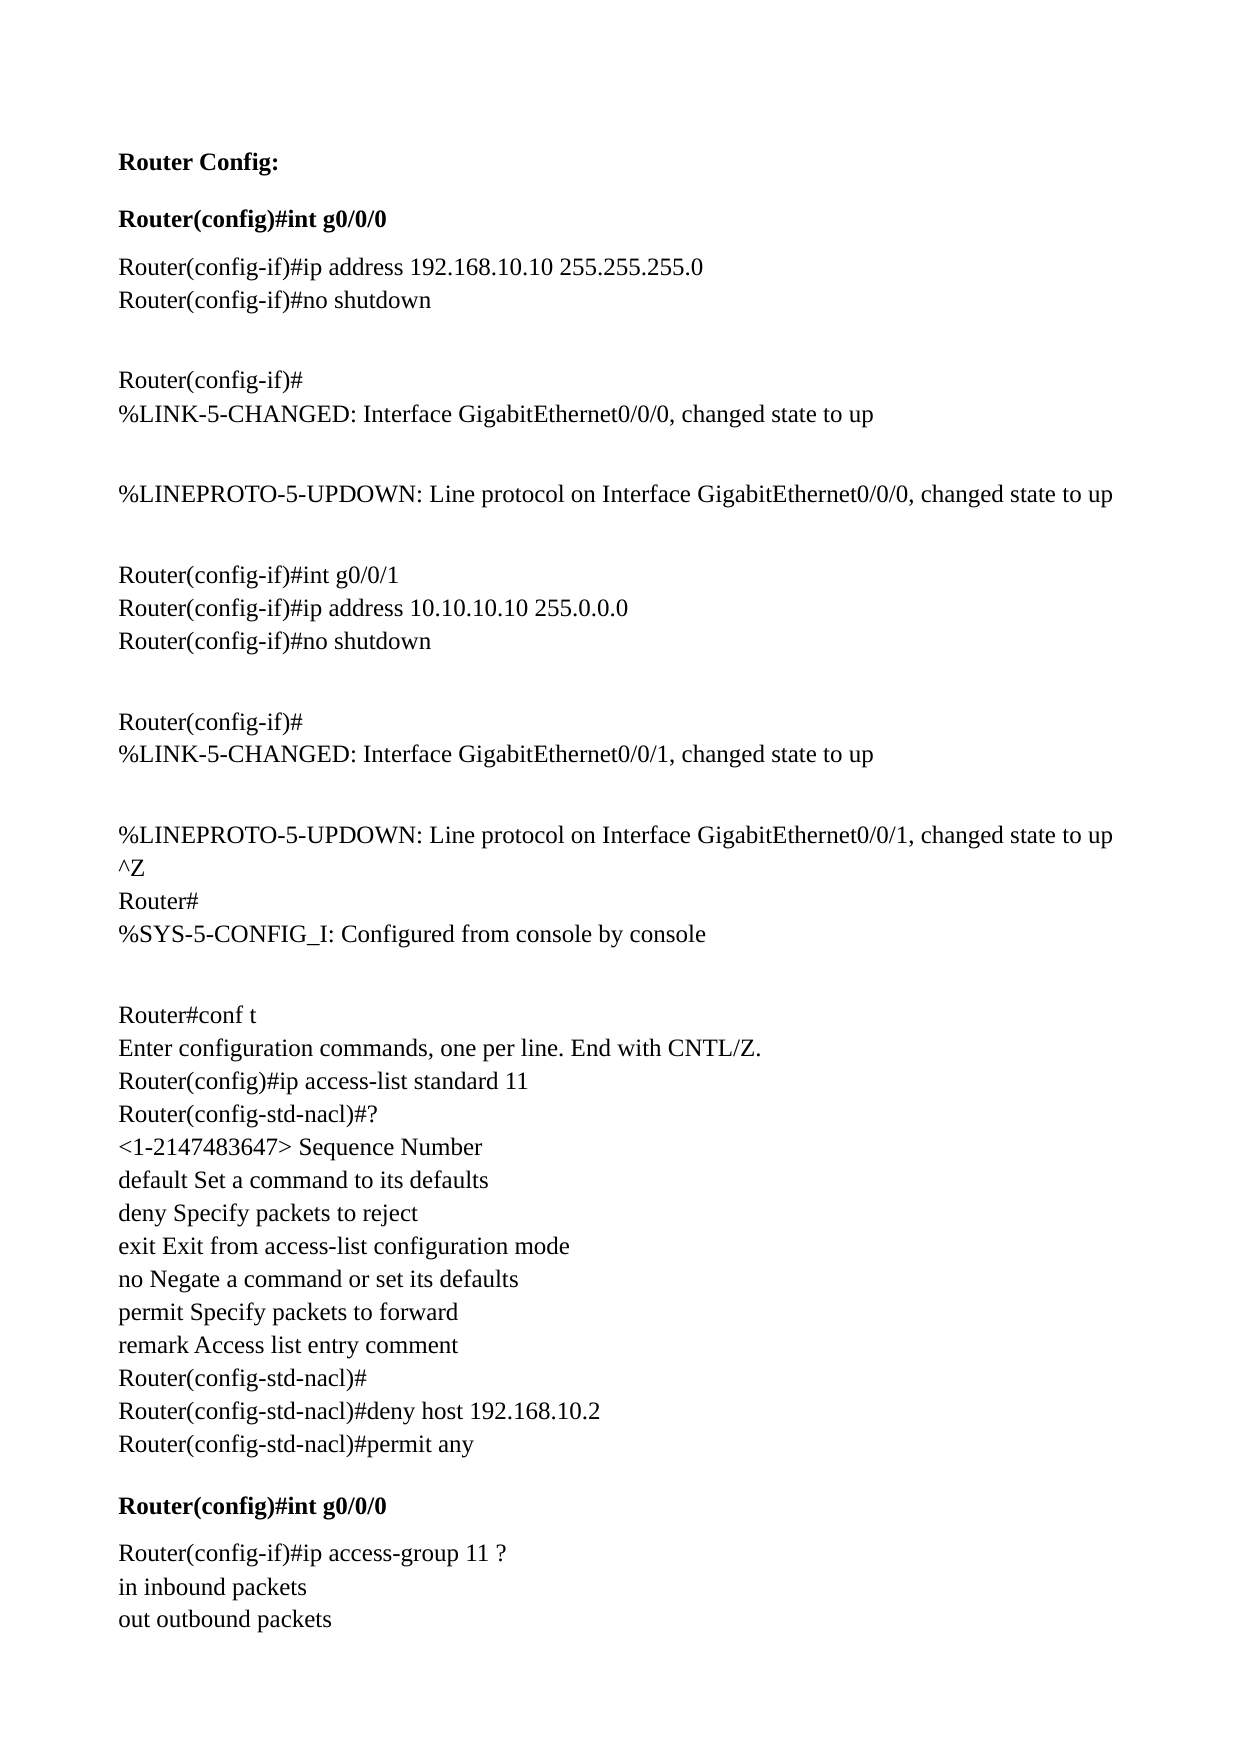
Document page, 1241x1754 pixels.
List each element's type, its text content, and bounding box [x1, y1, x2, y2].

text Router#conf t [118, 1000, 1122, 1029]
text %LINK-5-CHANGED: Interface GigabitEthernet0/0/0, changed state to up [118, 399, 1122, 427]
text Router(config-std-nacl)#deny host 192.168.10.2 [118, 1396, 1122, 1425]
text Router# [118, 886, 1122, 915]
text permit Specify packets to forward [118, 1297, 1122, 1326]
text ^Z [118, 853, 1122, 882]
text Router(config-if)#no shutdown [118, 626, 1122, 655]
text Enter configuration commands, one per line. End with CNTL/Z. [118, 1033, 1122, 1062]
text Router(config-std-nacl)#permit any [118, 1429, 1122, 1458]
text Router(config-std-nacl)# [118, 1363, 1122, 1392]
text Router(config-if)#ip address 192.168.10.10 255.255.255.0 [118, 252, 1122, 281]
text Router(config-std-nacl)#? [118, 1099, 1122, 1128]
text %LINEPROTO-5-UPDOWN: Line protocol on Interface GigabitEthernet0/0/1, changed state to up [118, 820, 1122, 849]
text %LINEPROTO-5-UPDOWN: Line protocol on Interface GigabitEthernet0/0/0, changed state to up [118, 479, 1122, 508]
text out outbound packets [118, 1604, 1122, 1633]
text remark Access list entry comment [118, 1330, 1122, 1359]
text <1-2147483647> Sequence Number [118, 1132, 1122, 1161]
text %LINK-5-CHANGED: Interface GigabitEthernet0/0/1, changed state to up [118, 739, 1122, 768]
text no Negate a command or set its defaults [118, 1264, 1122, 1293]
text Router(config-if)#int g0/0/1 [118, 560, 1122, 589]
text Router(config-if)#ip access-group 11 ? [118, 1538, 1122, 1567]
text exit Exit from access-list configuration mode [118, 1231, 1122, 1260]
text in inbound packets [118, 1572, 1122, 1600]
text default Set a command to its defaults [118, 1165, 1122, 1194]
text Router(config-if)#ip address 10.10.10.10 255.0.0.0 [118, 593, 1122, 622]
text deny Specify packets to reject [118, 1198, 1122, 1227]
text Router(config-if)# [118, 707, 1122, 735]
text %SYS-5-CONFIG_I: Configured from console by console [118, 919, 1122, 948]
text Router(config)#int g0/0/0 [118, 204, 1122, 233]
text Router Config: [118, 118, 1122, 176]
text Router(config)#int g0/0/0 [118, 1491, 1122, 1520]
text Router(config-if)# [118, 366, 1122, 394]
text Router(config)#ip access-list standard 11 [118, 1066, 1122, 1095]
text Router(config-if)#no shutdown [118, 285, 1122, 314]
